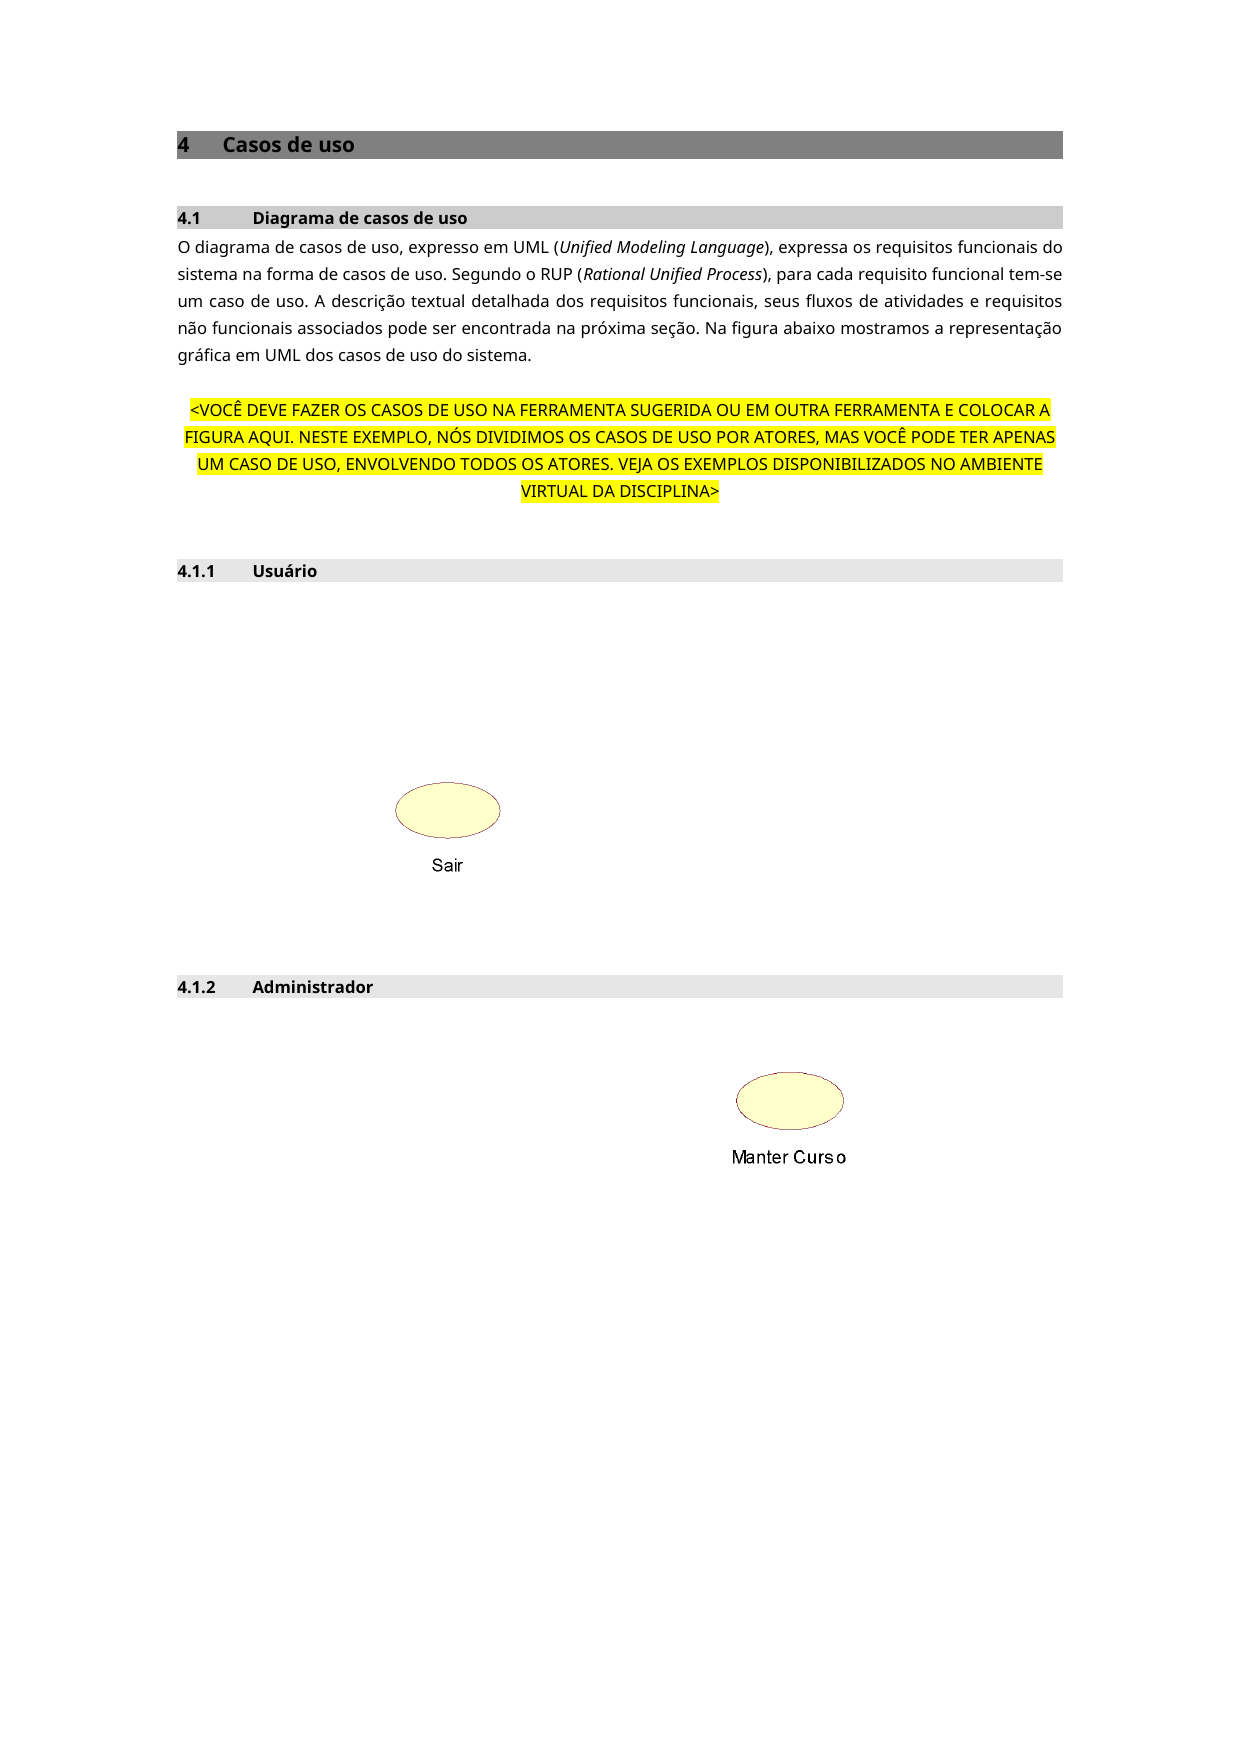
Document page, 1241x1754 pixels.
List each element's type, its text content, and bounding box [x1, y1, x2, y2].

picture [263, 594, 977, 945]
list Usuário [177, 559, 1063, 582]
picture [254, 1010, 987, 1433]
list Diagrama de casos de uso [177, 206, 1063, 229]
text <VOCÊ DEVE FAZER OS CASOS DE USO NA FERRAMENTA SUGERIDA OU EM OUTRA FERRAMENTA E COLOCAR A FIGURA AQUI. NESTE EXEMPLO, NÓS DIVIDIMOS OS CASOS DE USO POR ATORES, MAS VOCÊ PODE TER APENAS UM CASO DE USO, ENVOLVENDO TODOS OS ATORES. VEJA OS EXEMPLOS DISPONIBILIZADOS NO AMBIENTE VIRTUAL DA DISCIPLINA> [177, 398, 1063, 503]
text O diagrama de casos de uso, expresso em UML (Unified Modeling Language), expressa os requisitos funcionais do sistema na forma de casos de uso. Segundo o RUP (Rational Unified Process), para cada requisito funcional tem-se um caso de uso. A descrição textual detalhada dos requisitos funcionais, seus fluxos de atividades e requisitos não funcionais associados pode ser encontrada na próxima seção. Na figura abaixo mostramos a representação gráfica em UML dos casos de uso do sistema. [177, 235, 1063, 367]
list Casos de uso [177, 131, 1063, 159]
list Administrador [177, 975, 1063, 998]
